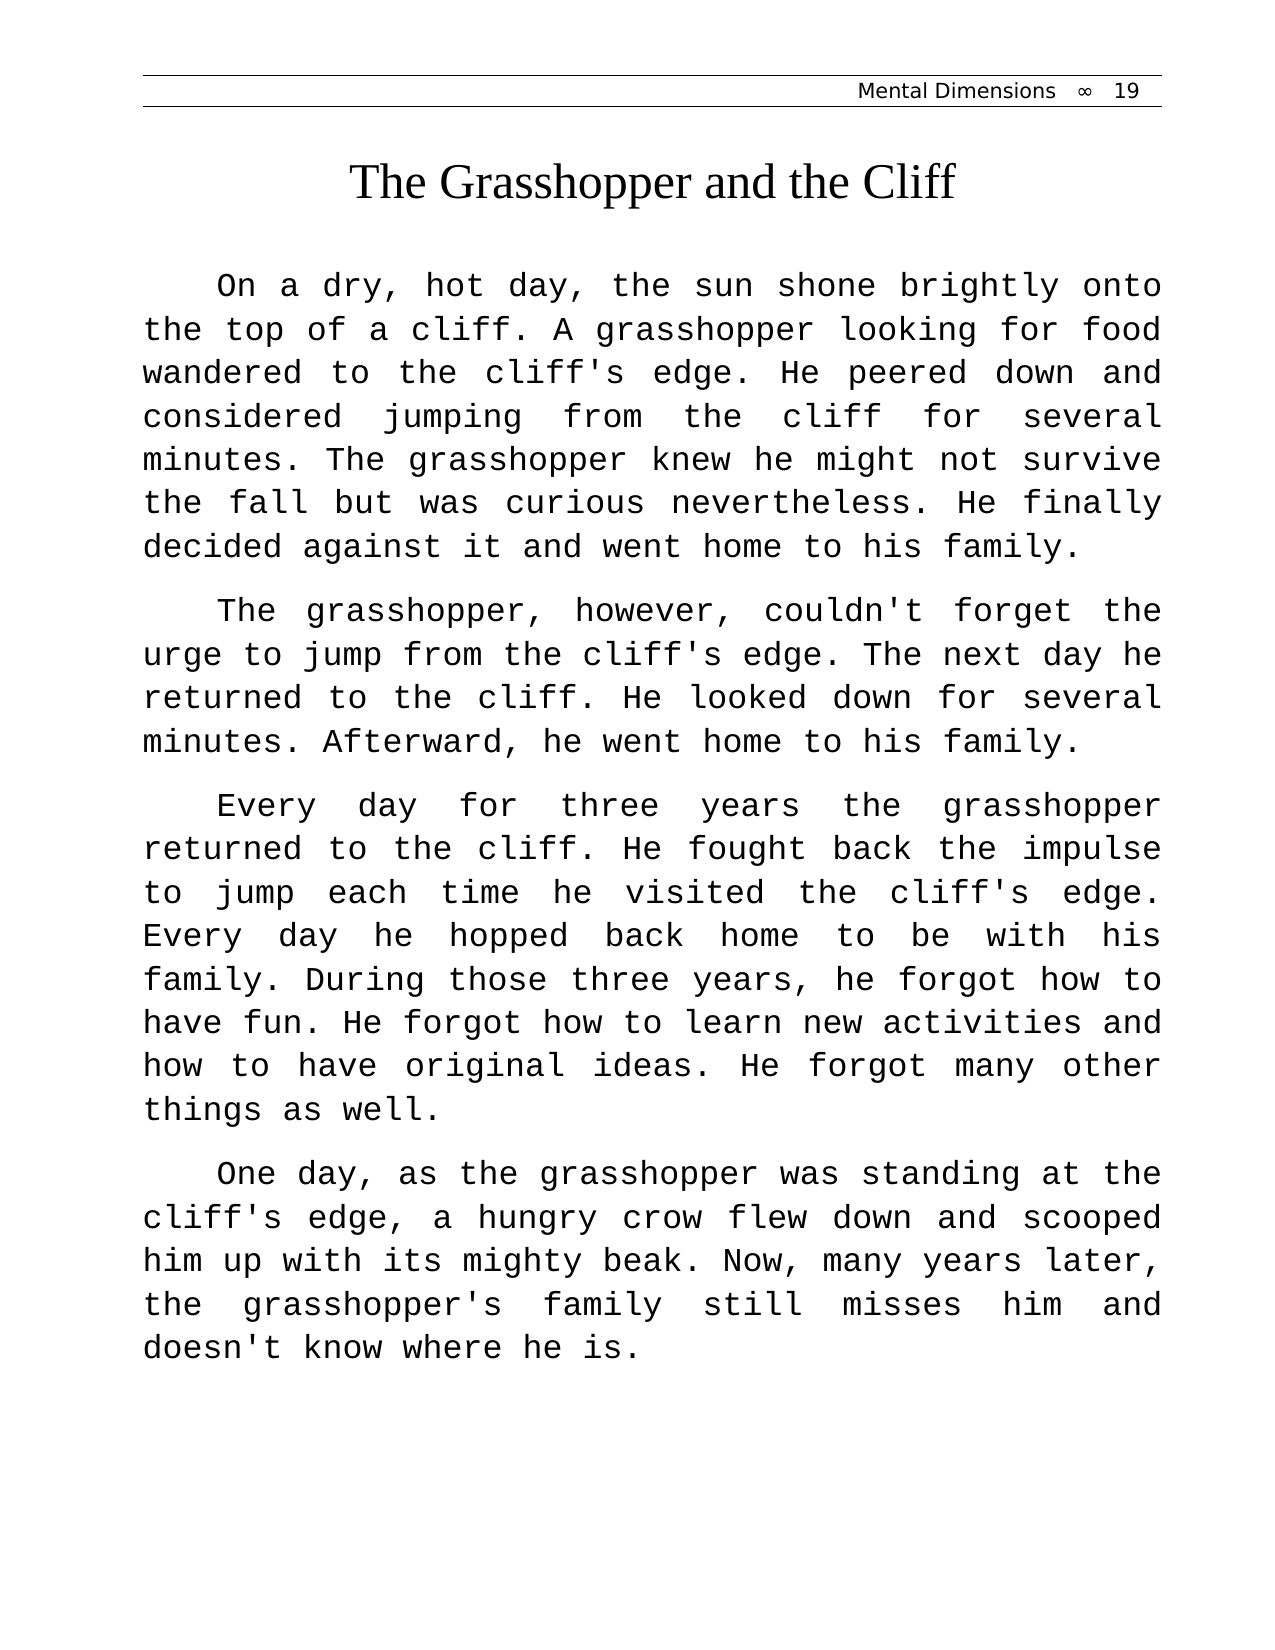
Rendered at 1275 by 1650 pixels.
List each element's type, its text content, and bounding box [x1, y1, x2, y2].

text On a dry, hot day, the sun shone brightly onto the top of a cliff. A grasshopper looking for food wandered to the cliff's edge. He peered down and considered jumping from the cliff for several minutes. The grasshopper knew he might not survive the fall but was curious nevertheless. He finally decided against it and went home to his family. [142, 269, 1162, 567]
text Every day for three years the grasshopper returned to the cliff. He fought back the impulse to jump each time he visited the cliff's edge. Every day he hopped back home to be with his family. During those three years, he forgot how to have fun. He forgot how to learn new activities and how to have original ideas. He forgot many other things as well. [142, 788, 1162, 1130]
text One day, as the grasshopper was standing at the cliff's edge, a hungry crow flew down and scooped him up with its mighty beak. Now, many years later, the grasshopper's family still misses him and doesn't know where he is. [142, 1157, 1162, 1368]
text The grasshopper, however, couldn't forget the urge to jump from the cliff's edge. The next day he returned to the cliff. He looked down for several minutes. Afterward, he went home to his family. [142, 594, 1162, 762]
title The Grasshopper and the Cliff [142, 152, 1162, 209]
